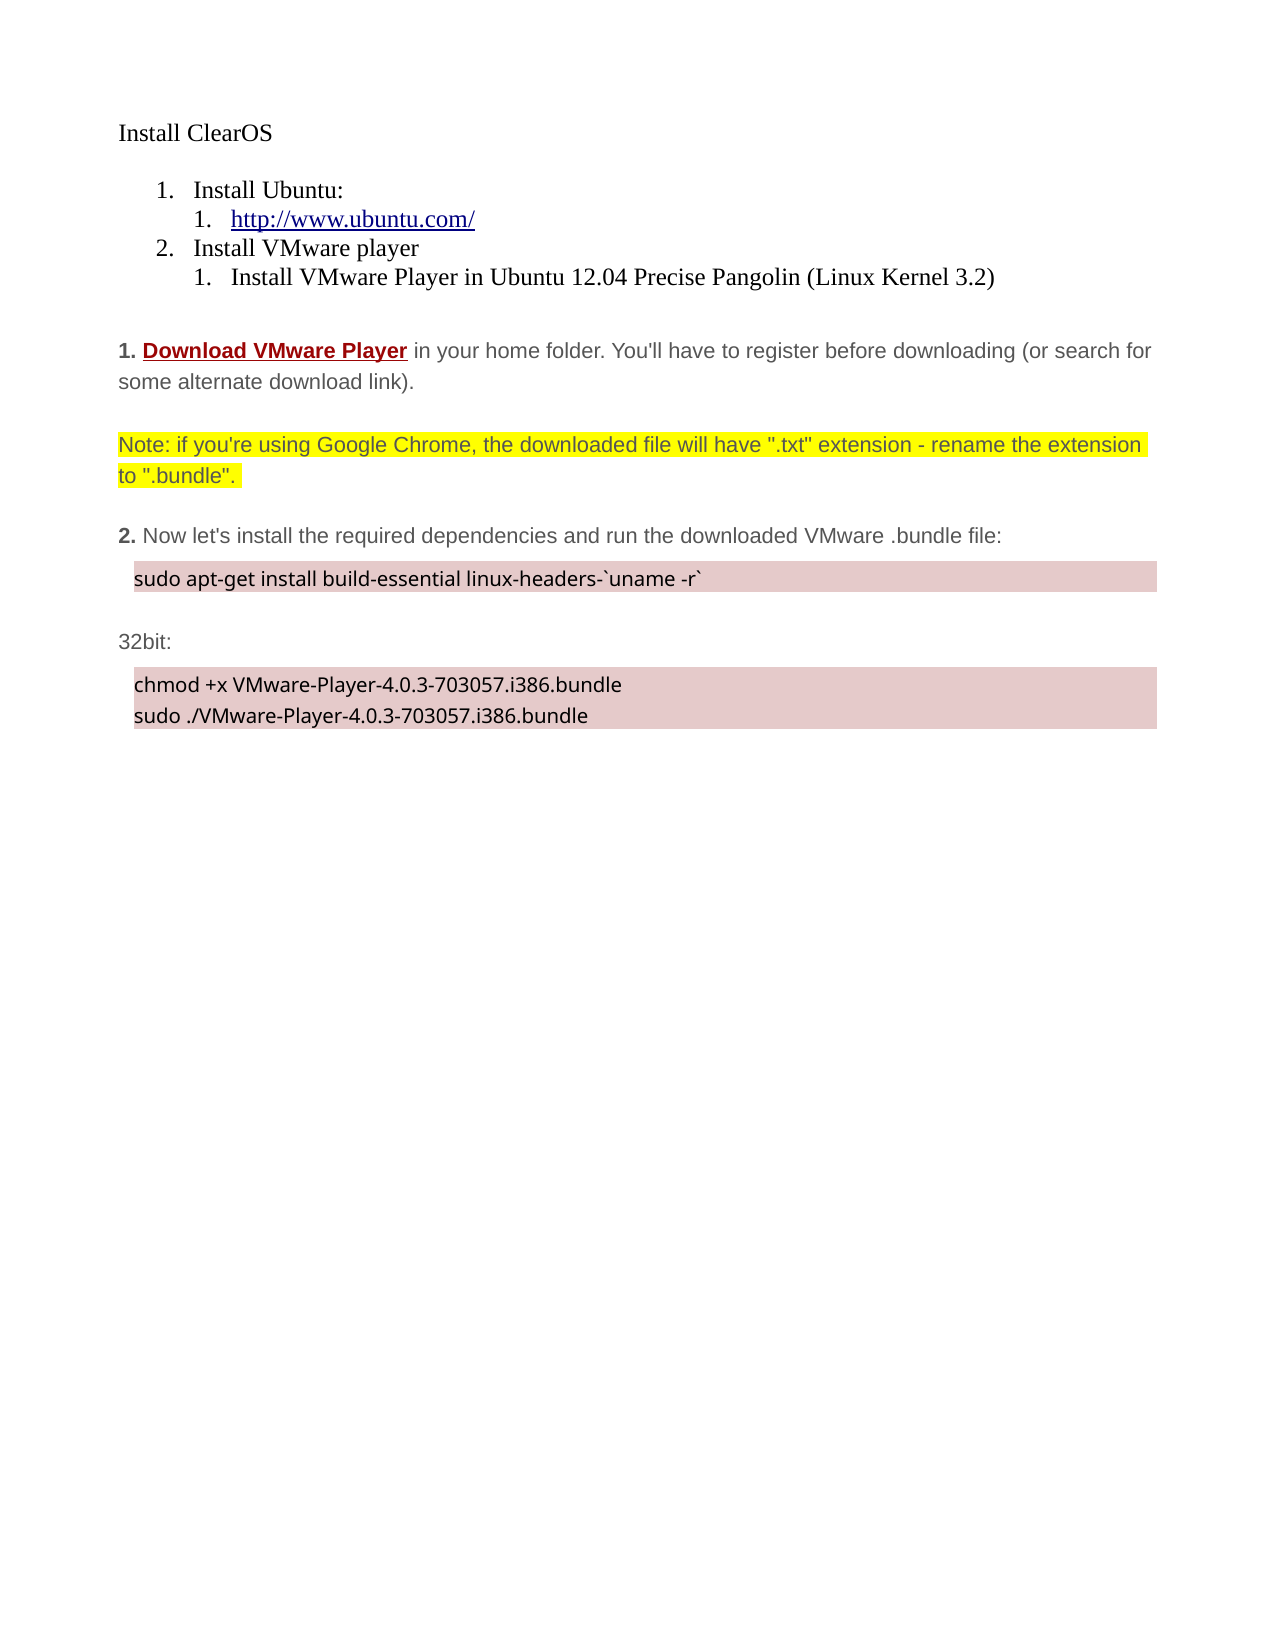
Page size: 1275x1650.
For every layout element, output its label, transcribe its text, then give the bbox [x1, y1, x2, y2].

list Install Ubuntu: [156, 176, 1157, 204]
list Install VMware player [156, 233, 1157, 262]
text Install ClearOS [118, 118, 1157, 147]
text 32bit: [118, 592, 1157, 654]
text 1. Download VMware Player in your home folder. You'll have to register before downloading (or search for some alternate download link). Note: if you're using Google Chrome, the downloaded file will have ".txt" extension - rename the extension to ".bundle". [118, 332, 1157, 488]
text sudo apt-get install build-essential linux-headers-`uname -r` [134, 561, 1157, 592]
text chmod +x VMware-Player-4.0.3-703057.i386.bundle [134, 667, 1157, 698]
list Install VMware Player in Ubuntu 12.04 Precise Pangolin (Linux Kernel 3.2) [193, 262, 1157, 291]
text 2. Now let's install the required dependencies and run the downloaded VMware .bundle file: [118, 517, 1157, 548]
text sudo ./VMware-Player-4.0.3-703057.i386.bundle [134, 698, 1157, 729]
list http://www.ubuntu.com/ [193, 204, 1157, 233]
